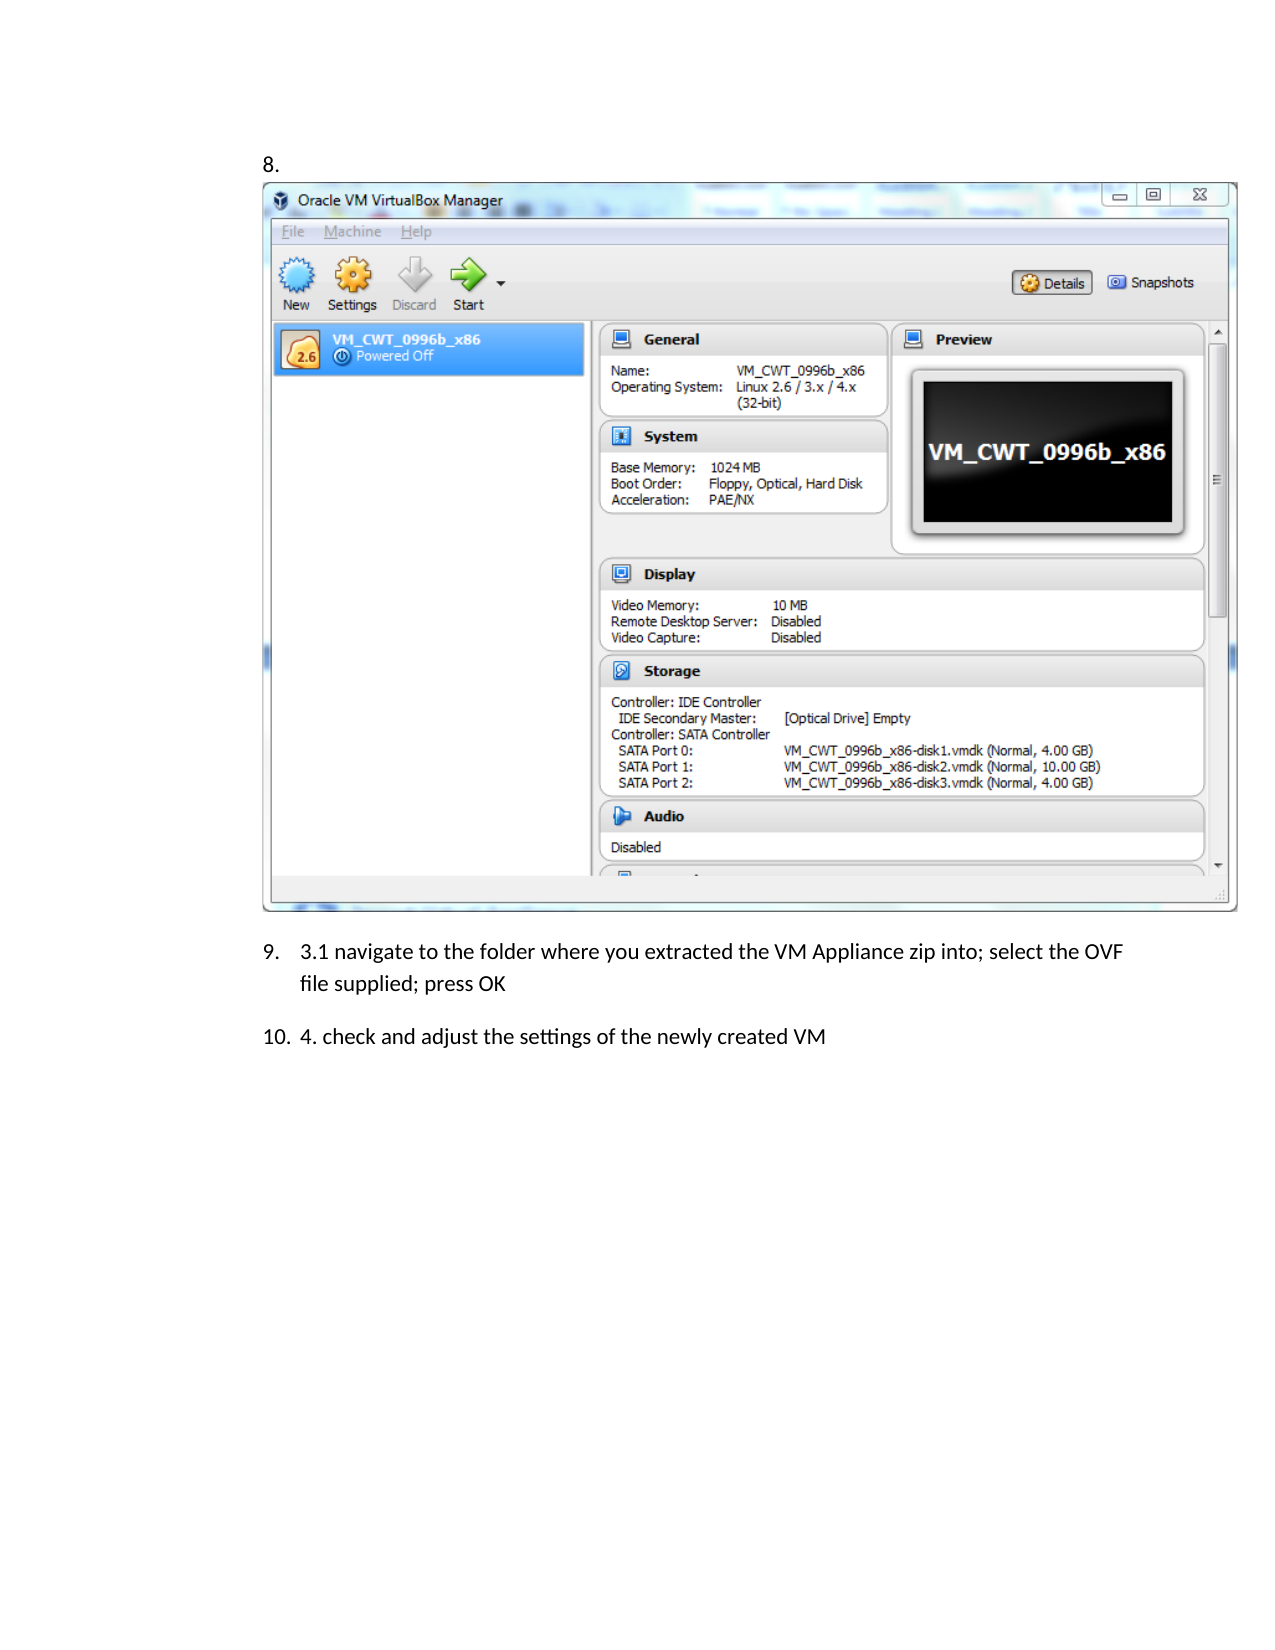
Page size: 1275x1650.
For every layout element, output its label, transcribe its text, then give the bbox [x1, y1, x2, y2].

list 4. check and adjust the settings of the newly created VM [262, 1022, 1125, 1050]
list 3.1 navigate to the folder where you extracted the VM Appliance zip into; select the OVF file supplied; press OK [262, 937, 1125, 997]
